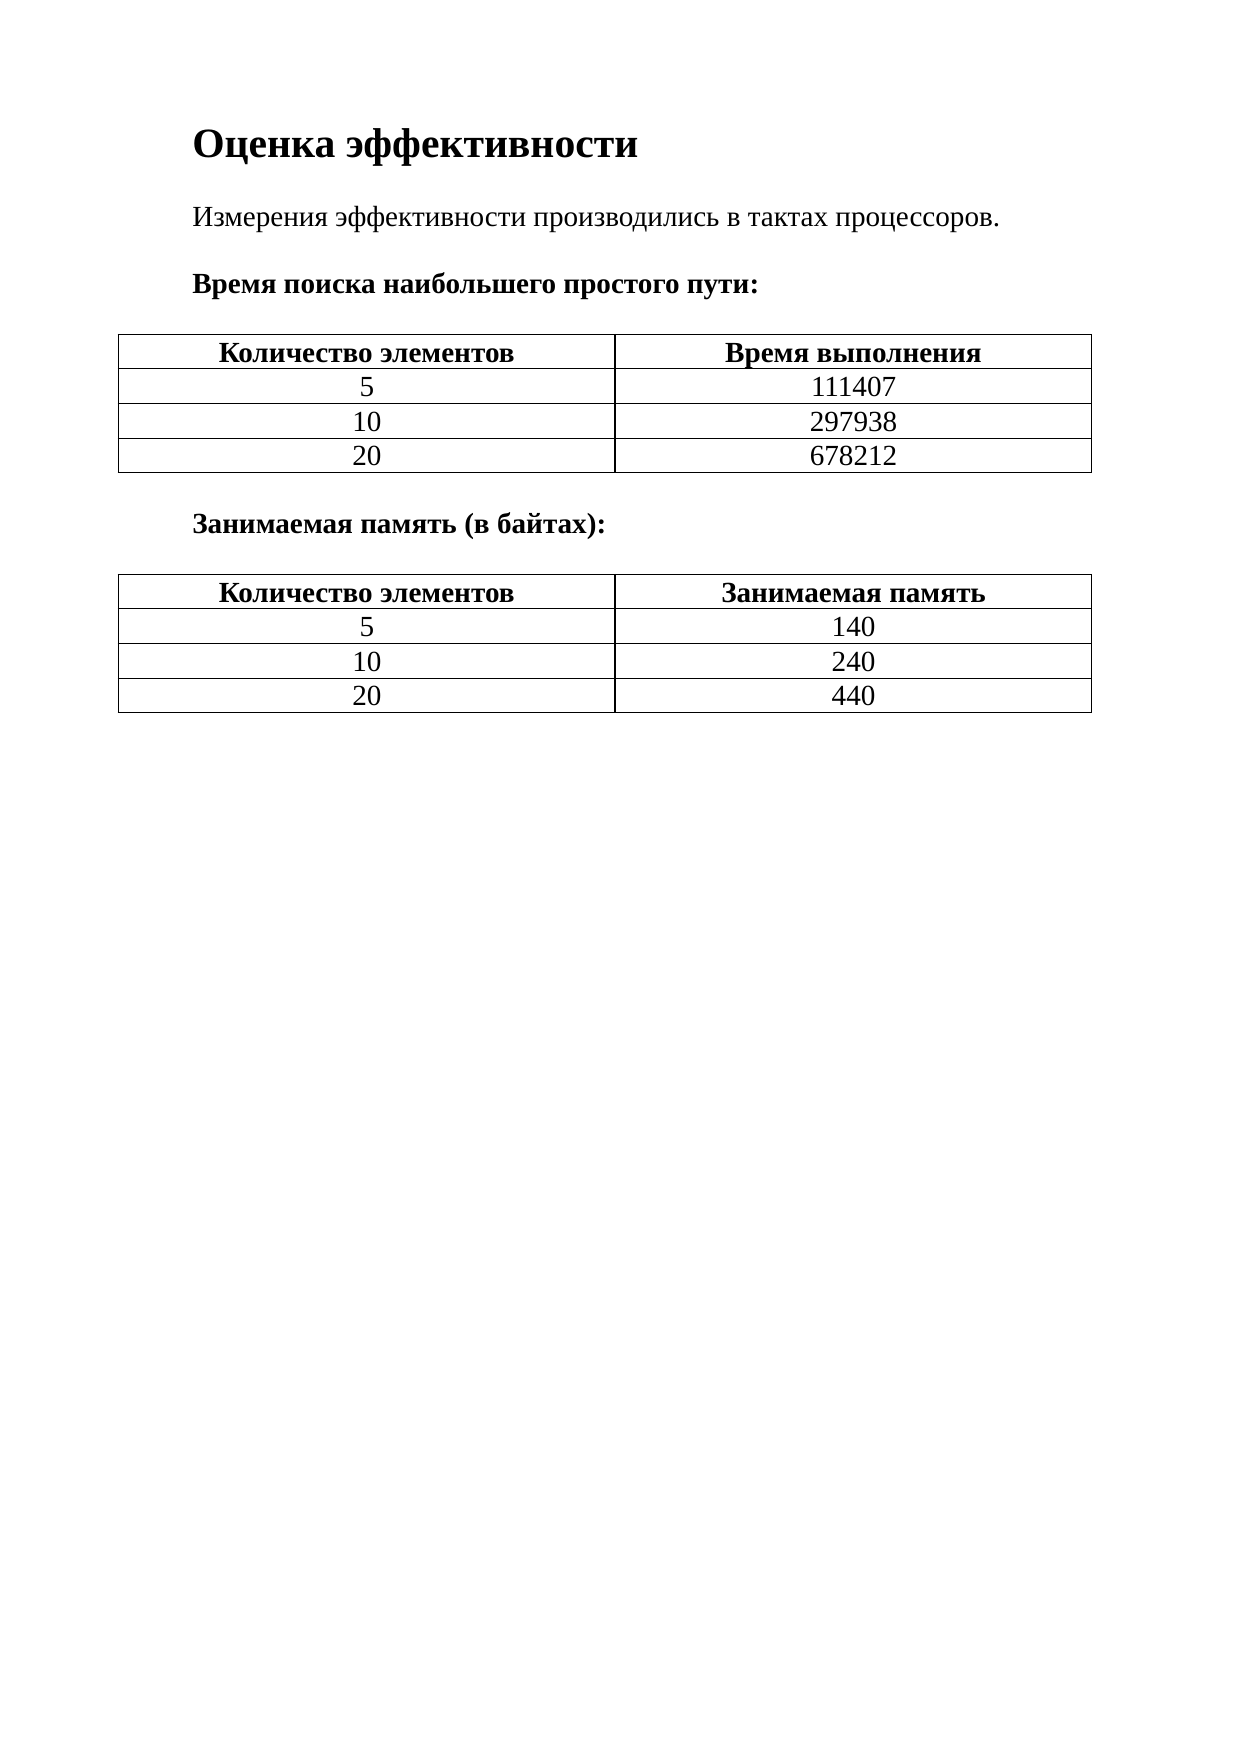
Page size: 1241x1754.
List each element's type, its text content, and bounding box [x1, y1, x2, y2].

table_cell 678212 [616, 439, 1091, 472]
table_header Количество элементов [119, 575, 614, 608]
table_header Время выполнения [616, 335, 1091, 368]
text Занимаемая память (в байтах): [118, 507, 1122, 540]
table_cell 5 [119, 369, 614, 403]
text Время поиска наибольшего простого пути: [118, 267, 1122, 300]
table_cell 5 [119, 609, 614, 643]
table_cell 10 [119, 404, 614, 437]
table_header Количество элементов [119, 335, 614, 368]
table_cell 111407 [616, 369, 1091, 403]
table_cell 297938 [616, 404, 1091, 437]
table_cell 440 [616, 679, 1091, 712]
text Оценка эффективности [118, 118, 1122, 166]
table_cell 140 [616, 609, 1091, 643]
table_cell 10 [119, 644, 614, 677]
table_cell 20 [119, 439, 614, 472]
table_header Занимаемая память [616, 575, 1091, 608]
table_cell 20 [119, 679, 614, 712]
table_cell 240 [616, 644, 1091, 677]
text Измерения эффективности производились в тактах процессоров. [118, 199, 1122, 233]
